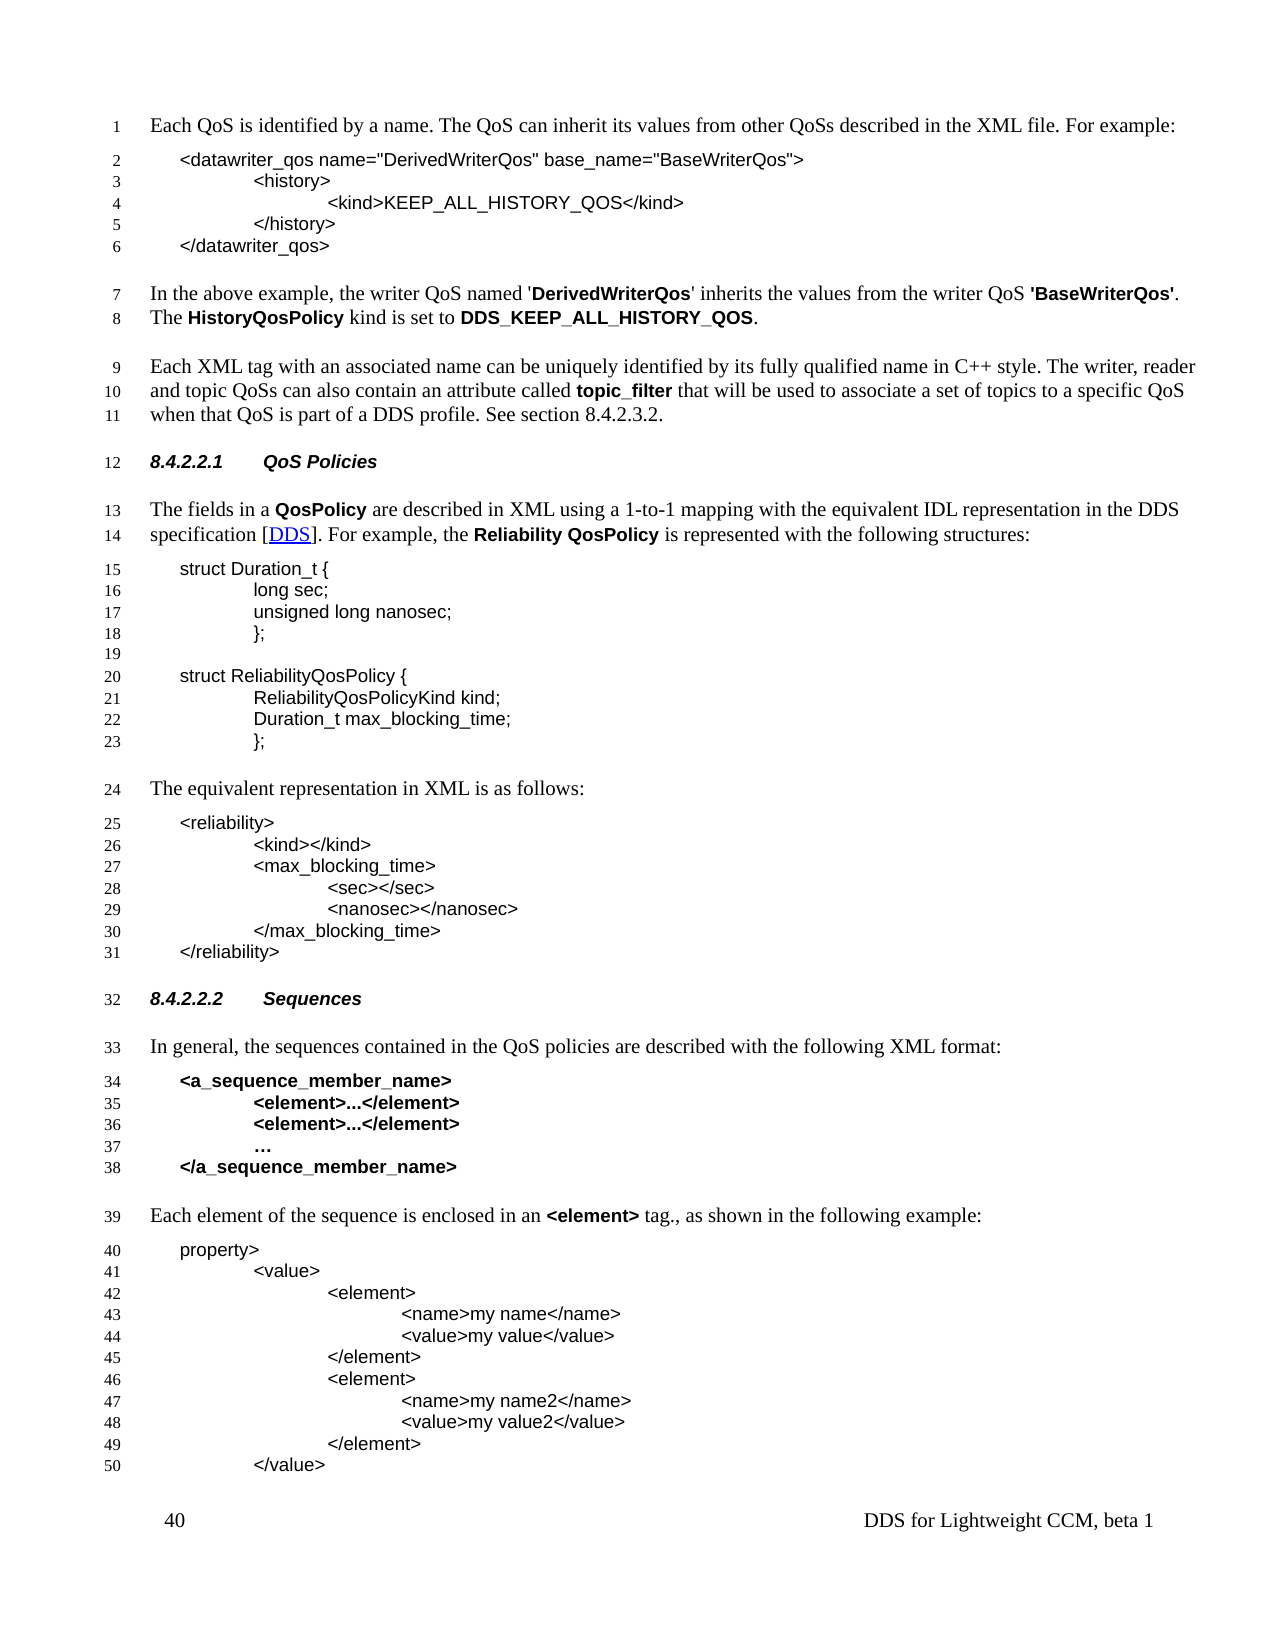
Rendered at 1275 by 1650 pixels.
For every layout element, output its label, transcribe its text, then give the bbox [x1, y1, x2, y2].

text </value> [179, 1454, 1200, 1476]
text <reliability> [179, 812, 1200, 833]
text </max_blocking_time> [179, 920, 1200, 941]
text <value>my value</value> [179, 1325, 1200, 1346]
text </history> [179, 213, 1200, 234]
text <sec></sec> [179, 877, 1200, 898]
subtitle Sequences [150, 988, 1200, 1009]
text Duration_t max_blocking_time; [179, 708, 1200, 730]
text In the above example, the writer QoS named 'DerivedWriterQos' inherits the values from the writer QoS 'BaseWriterQos'. The HistoryQosPolicy kind is set to DDS_KEEP_ALL_HISTORY_QOS. [150, 281, 1200, 329]
text <datawriter_qos name="DerivedWriterQos" base_name="BaseWriterQos"> [179, 148, 1200, 170]
text <kind>KEEP_ALL_HISTORY_QOS</kind> [179, 191, 1200, 213]
text property> [179, 1238, 1200, 1260]
text <a_sequence_member_name> [179, 1070, 1200, 1092]
text </a_sequence_member_name> [179, 1156, 1200, 1178]
text <element> [179, 1282, 1200, 1303]
text Each QoS is identified by a name. The QoS can inherit its values from other QoSs described in the XML file. For example: [150, 112, 1200, 137]
text <nanosec></nanosec> [179, 898, 1200, 920]
text Each XML tag with an associated name can be uniquely identified by its fully qualified name in C++ style. The writer, reader and topic QoSs can also contain an attribute called topic_filter that will be used to associate a set of topics to a specific QoS when that QoS is part of a DDS profile. See section 8.4.2.3.2. [150, 354, 1200, 426]
text The equivalent representation in XML is as follows: [150, 776, 1200, 800]
text In general, the sequences contained in the QoS policies are described with the following XML format: [150, 1034, 1200, 1058]
text </datawriter_qos> [179, 234, 1200, 256]
text <max_blocking_time> [179, 855, 1200, 877]
text struct ReliabilityQosPolicy { [179, 665, 1200, 687]
text <element> [179, 1368, 1200, 1389]
text ReliabilityQosPolicyKind kind; [179, 687, 1200, 708]
text The fields in a QosPolicy are described in XML using a 1-to-1 mapping with the equivalent IDL representation in the DDS specification [DDS]. For example, the Reliability QosPolicy is represented with the following structures: [150, 497, 1200, 546]
text </element> [179, 1346, 1200, 1368]
text Each element of the sequence is enclosed in an <element> tag., as shown in the following example: [150, 1203, 1200, 1227]
text unsigned long nanosec; [179, 600, 1200, 622]
text <element>...</element> [179, 1113, 1200, 1135]
text </element> [179, 1433, 1200, 1454]
text </reliability> [179, 941, 1200, 963]
text <element>...</element> [179, 1092, 1200, 1113]
text … [179, 1135, 1200, 1156]
text <kind></kind> [179, 833, 1200, 855]
text <name>my name2</name> [179, 1389, 1200, 1411]
text <value> [179, 1260, 1200, 1282]
text <history> [179, 170, 1200, 191]
text long sec; [179, 579, 1200, 600]
subtitle QoS Policies [150, 451, 1200, 473]
text }; [179, 730, 1200, 751]
text <name>my name</name> [179, 1303, 1200, 1325]
text struct Duration_t { [179, 557, 1200, 579]
text <value>my value2</value> [179, 1411, 1200, 1433]
text }; [179, 622, 1200, 643]
